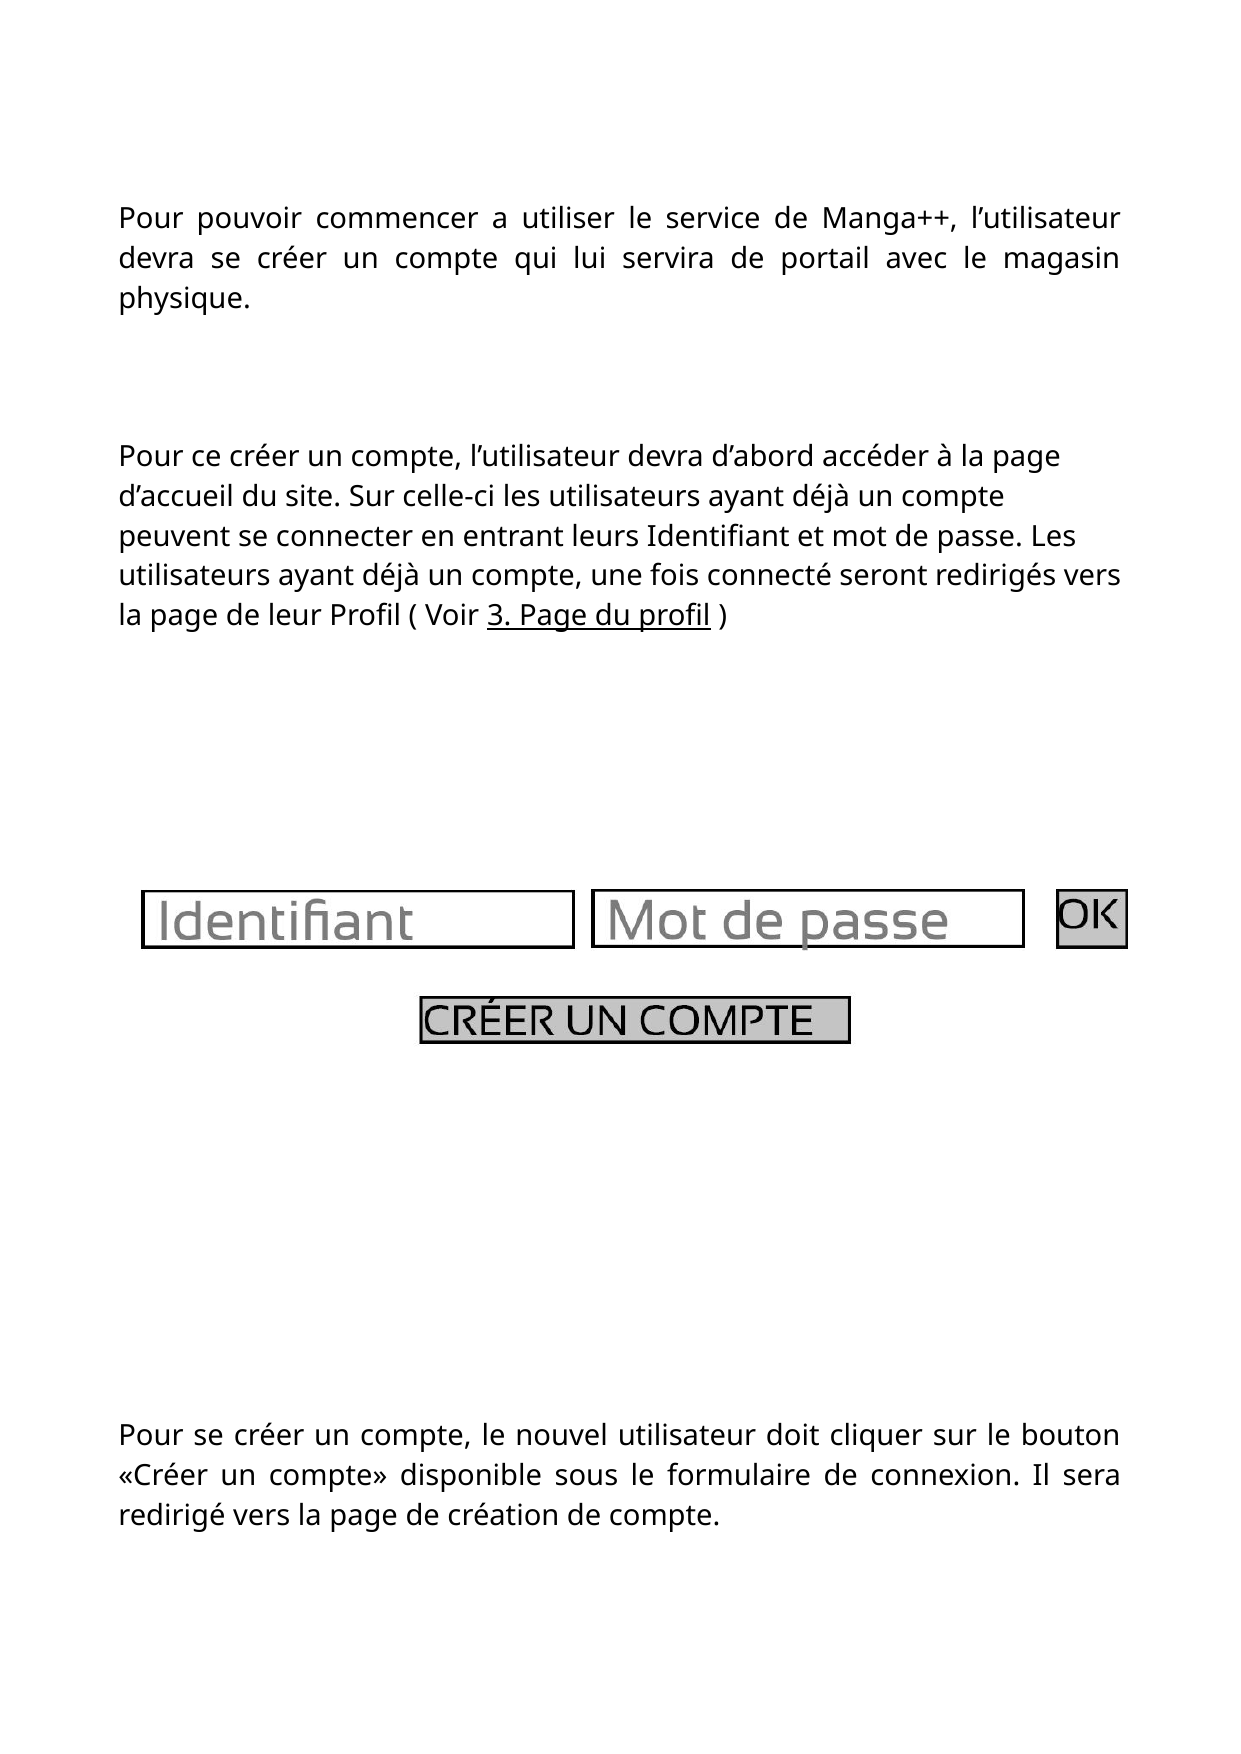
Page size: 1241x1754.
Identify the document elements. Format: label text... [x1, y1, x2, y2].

picture [134, 868, 1139, 1058]
text Pour se créer un compte, le nouvel utilisateur doit cliquer sur le bouton «Créer un compte» disponible sous le formulaire de connexion. Il sera redirigé vers la page de création de compte. [118, 1414, 1122, 1533]
text Pour pouvoir commencer a utiliser le service de Manga++, l’utilisateur devra se créer un compte qui lui servira de portail avec le magasin physique. [118, 197, 1122, 317]
text Pour ce créer un compte, l’utilisateur devra d’abord accéder à la page d’accueil du site. Sur celle-ci les utilisateurs ayant déjà un compte peuvent se connecter en entrant leurs Identifiant et mot de passe. Les utilisateurs ayant déjà un compte, une fois connecté seront redirigés vers la page de leur Profil ( Voir 3. Page du profil ) [118, 436, 1122, 634]
